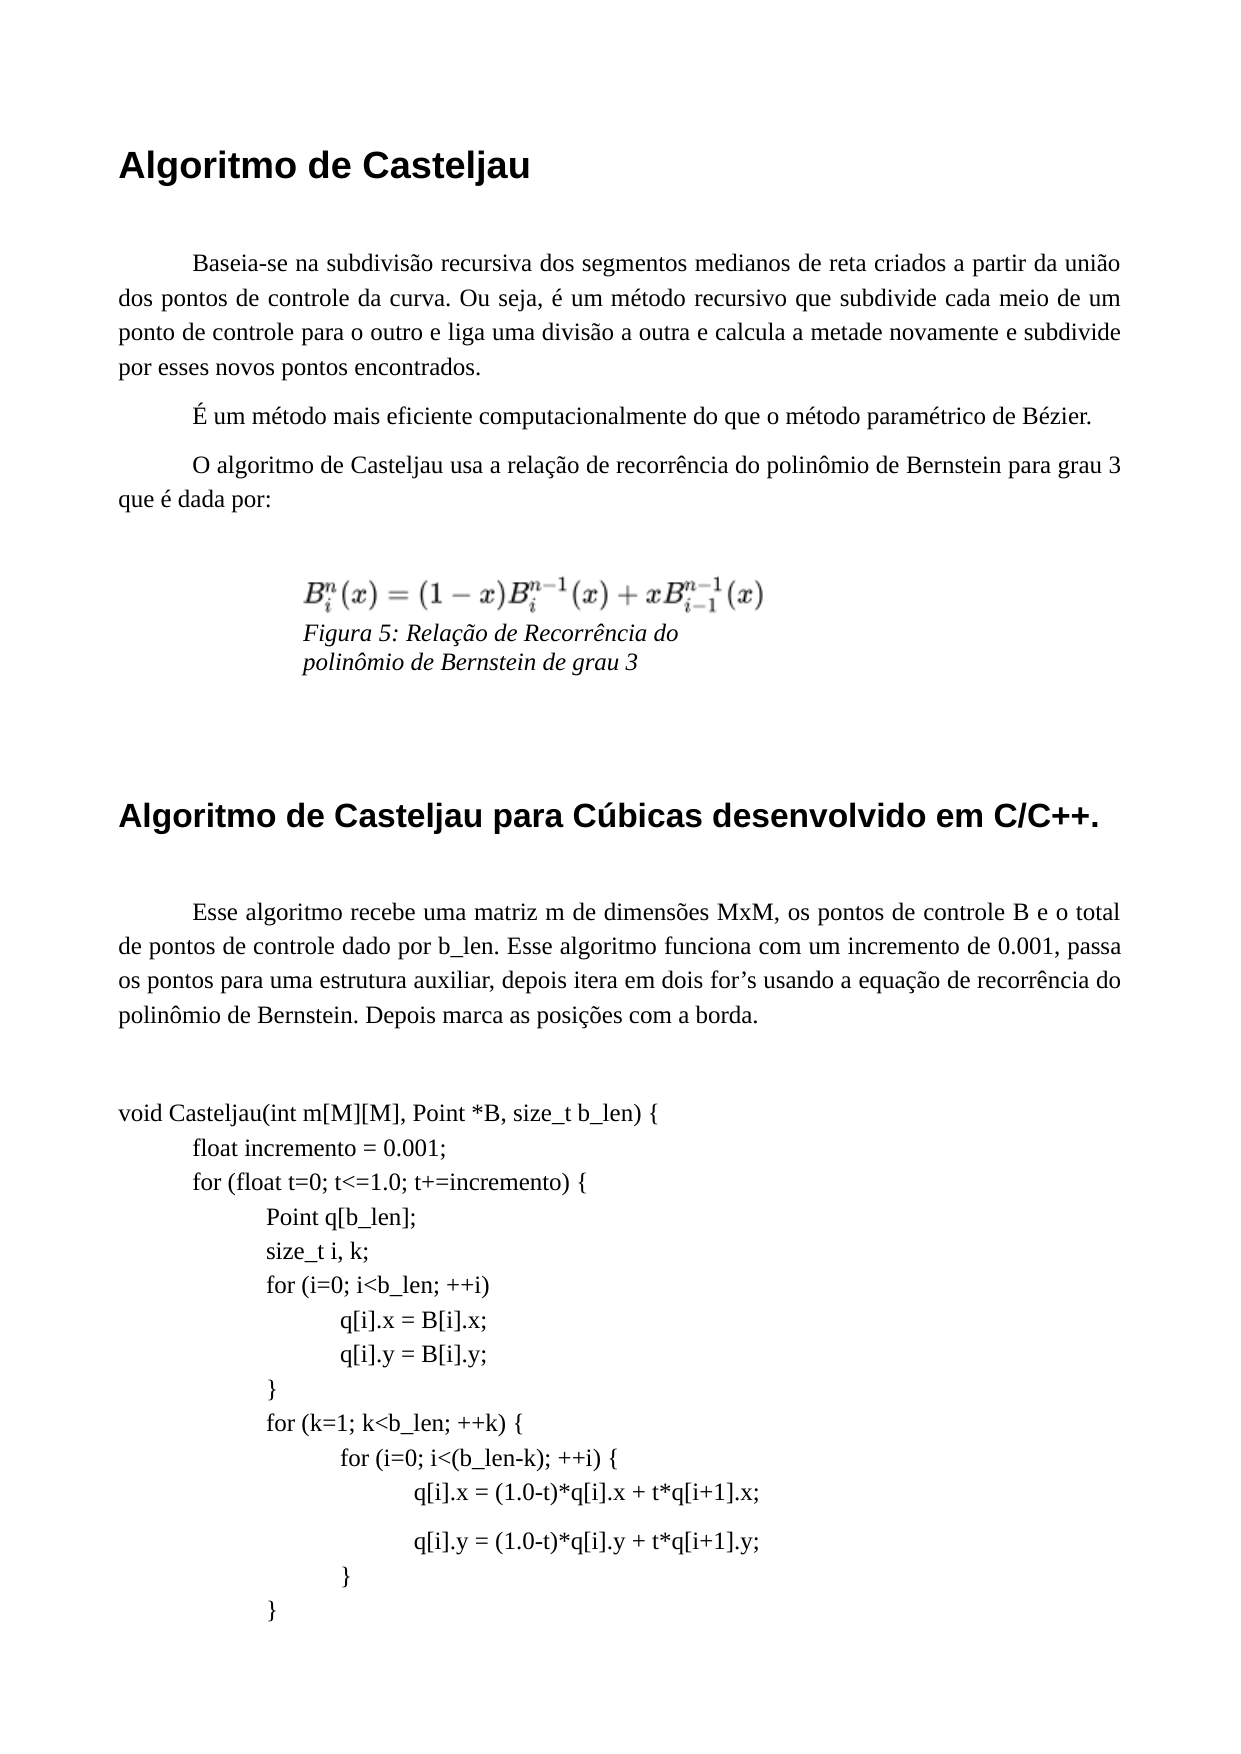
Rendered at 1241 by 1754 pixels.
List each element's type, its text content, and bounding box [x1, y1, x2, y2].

text void Casteljau(int m[M][M], Point *B, size_t b_len) { float incremento = 0.001; for (float t=0; t<=1.0; t+=incremento) { Point q[b_len]; size_t i, k; for (i=0; i<b_len; ++i) q[i].x = B[i].x; q[i].y = B[i].y; } for (k=1; k<b_len; ++k) { for (i=0; i<(b_len-k); ++i) { q[i].x = (1.0-t)*q[i].x + t*q[i+1].x; [118, 1098, 1122, 1506]
text Figura 5: Relação de Recorrência do polinômio de Bernstein de grau 3 [303, 618, 765, 675]
text É um método mais eficiente computacionalmente do que o método paramétrico de Bézier. [118, 401, 1122, 429]
subtitle Algoritmo de Casteljau [118, 143, 1122, 187]
text q[i].y = (1.0-t)*q[i].y + t*q[i+1].y; } } [118, 1526, 1122, 1624]
text O algoritmo de Casteljau usa a relação de recorrência do polinômio de Bernstein para grau 3 que é dada por: [118, 450, 1122, 513]
picture [302, 574, 766, 618]
text Baseia-se na subdivisão recursiva dos segmentos medianos de reta criados a partir da união dos pontos de controle da curva. Ou seja, é um método recursivo que subdivide cada meio de um ponto de controle para o outro e liga uma divisão a outra e calcula a metade novamente e subdivide por esses novos pontos encontrados. [118, 248, 1122, 381]
text Esse algoritmo recebe uma matriz m de dimensões MxM, os pontos de controle B e o total de pontos de controle dado por b_len. Esse algoritmo funciona com um incremento de 0.001, passa os pontos para uma estrutura auxiliar, depois itera em dois for’s usando a equação de recorrência do polinômio de Bernstein. Depois marca as posições com a borda. [118, 897, 1122, 1029]
subtitle Algoritmo de Casteljau para Cúbicas desenvolvido em C/C++. [118, 796, 1122, 835]
